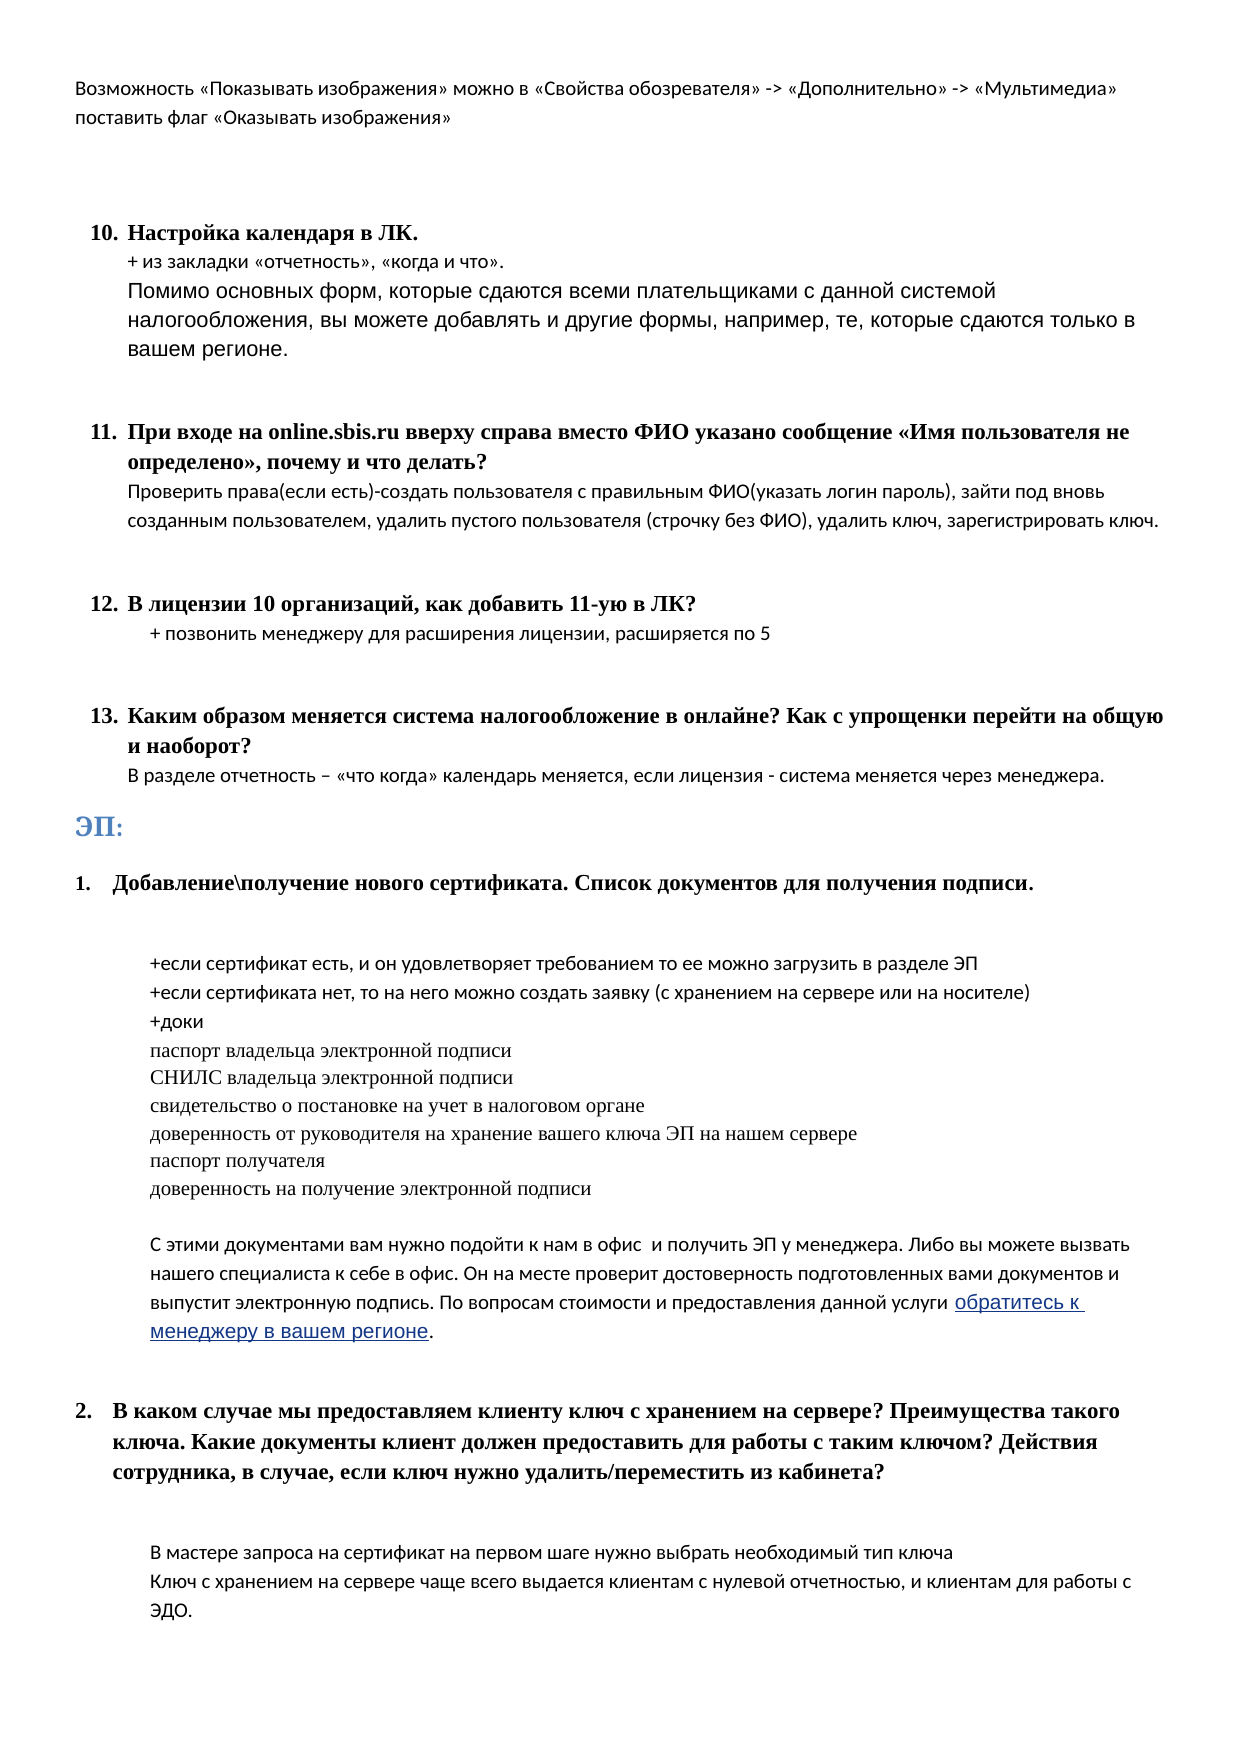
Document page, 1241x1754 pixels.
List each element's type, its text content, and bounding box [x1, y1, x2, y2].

text доверенность от руководителя на хранение вашего ключа ЭП на нашем сервере [150, 1121, 1165, 1144]
subtitle При входе на online.sbis.ru вверху справа вместо ФИО указано сообщение «Имя пользователя не определено», почему и что делать? [90, 418, 1165, 474]
text В мастере запроса на сертификат на первом шаге нужно выбрать необходимый тип ключа [150, 1539, 1165, 1565]
text паспорт получателя [150, 1148, 1165, 1172]
list + позвонить менеджеру для расширения лицензии, расширяется по 5 [150, 620, 1165, 645]
text +если сертификата нет, то на него можно создать заявку (с хранением на сервере или на носителе) [150, 979, 1165, 1005]
list + из закладки «отчетность», «когда и что». [127, 249, 1165, 274]
text СНИЛС владельца электронной подписи [150, 1065, 1165, 1089]
text Возможность «Показывать изображения» можно в «Свойства обозревателя» -> «Дополнительно» -> «Мультимедиа» поставить флаг «Оказывать изображения» [75, 75, 1165, 129]
text паспорт владельца электронной подписи [150, 1038, 1165, 1062]
text +доки [150, 1008, 1165, 1034]
text свидетельство о постановке на учет в налоговом органе [150, 1093, 1165, 1117]
text С этими документами вам нужно подойти к нам в офис и получить ЭП у менеджера. Либо вы можете вызвать нашего специалиста к себе в офис. Он на месте проверит достоверность подготовленных вами документов и выпустит электронную подпись. По вопросам стоимости и предоставления данной услуги обратитесь к менеджеру в вашем регионе. [150, 1231, 1165, 1344]
text Ключ с хранением на сервере чаще всего выдается клиентам с нулевой отчетностью, и клиентам для работы с ЭДО. [150, 1568, 1165, 1623]
subtitle Добавление\получение нового сертификата. Список документов для получения подписи. [75, 869, 1165, 895]
text доверенность на получение электронной подписи [150, 1176, 1165, 1200]
subtitle ЭП: [75, 812, 1165, 843]
text +если сертификат есть, и он удовлетворяет требованием то ее можно загрузить в разделе ЭП [150, 950, 1165, 976]
subtitle Настройка календаря в ЛК. [90, 218, 1165, 245]
list Проверить права(если есть)-создать пользователя с правильным ФИО(указать логин пароль), зайти под вновь созданным пользователем, удалить пустого пользователя (строчку без ФИО), удалить ключ, зарегистрировать ключ. [127, 478, 1165, 533]
subtitle Каким образом меняется система налогообложение в онлайне? Как с упрощенки перейти на общую и наоборот? [90, 702, 1165, 758]
list В разделе отчетность – «что когда» календарь меняется, если лицензия - система меняется через менеджера. [127, 762, 1165, 788]
list Помимо основных форм, которые сдаются всеми плательщиками с данной системой налогообложения, вы можете добавлять и другие формы, например, те, которые сдаются только в вашем регионе. [127, 278, 1165, 361]
subtitle В лицензии 10 организаций, как добавить 11-ую в ЛК? [90, 589, 1165, 616]
subtitle В каком случае мы предоставляем клиенту ключ с хранением на сервере? Преимущества такого ключа. Какие документы клиент должен предоставить для работы с таким ключом? Действия сотрудника, в случае, если ключ нужно удалить/переместить из кабинета? [75, 1398, 1165, 1484]
